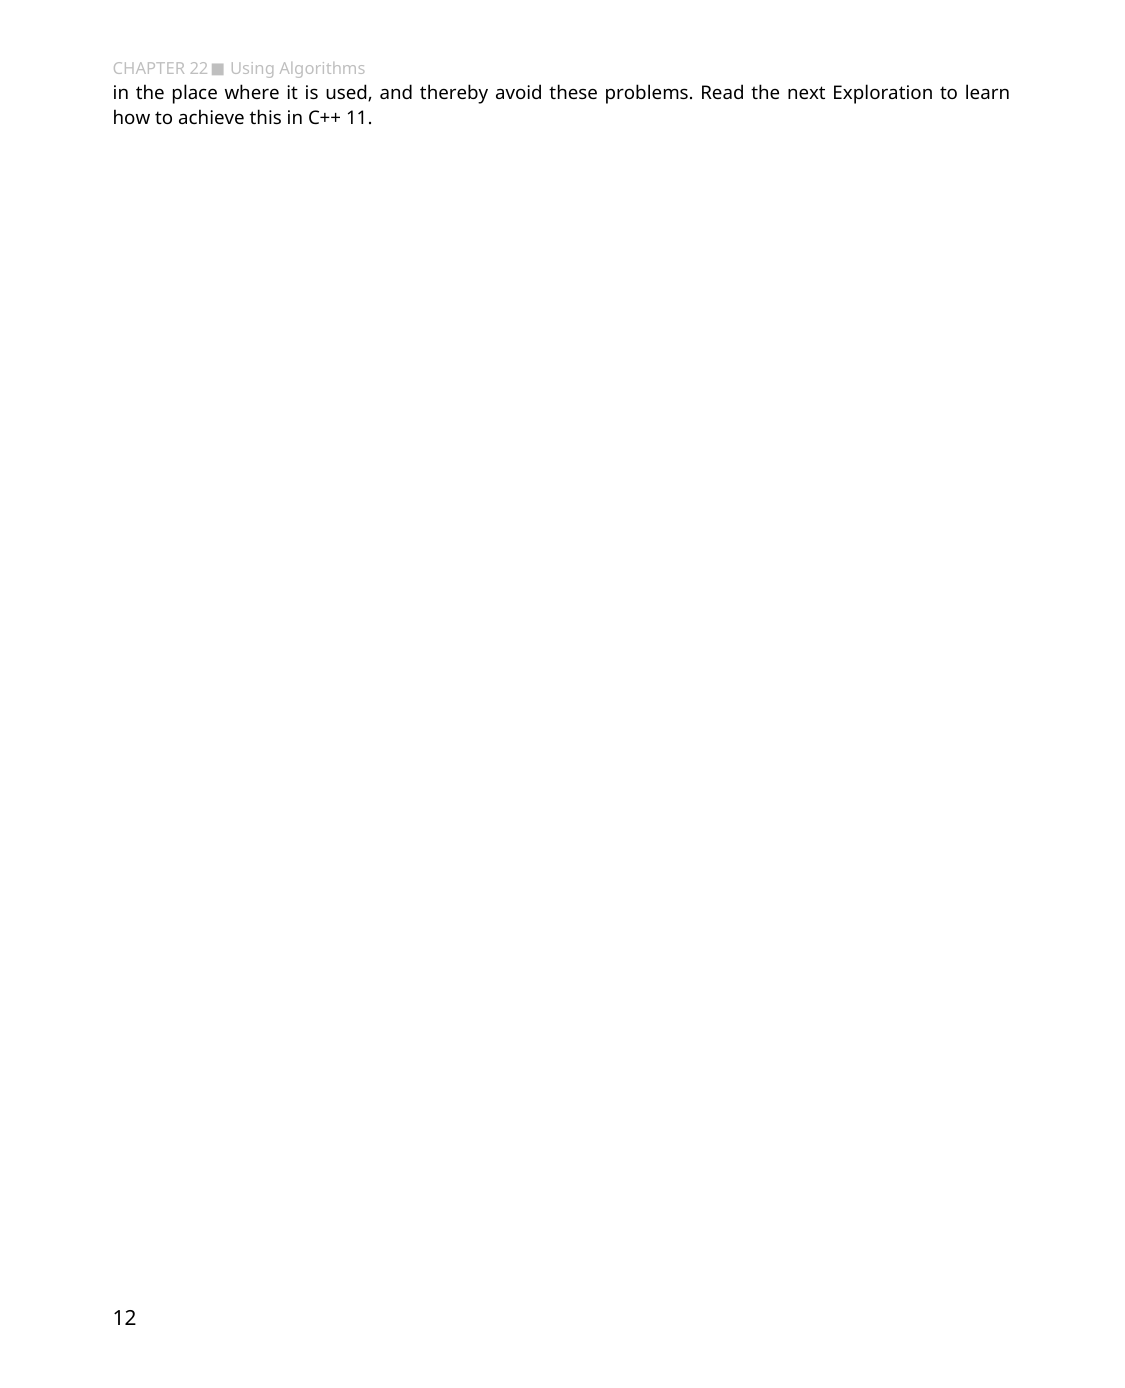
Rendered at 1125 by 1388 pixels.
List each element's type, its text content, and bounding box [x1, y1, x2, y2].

text in the place where it is used, and thereby avoid these problems. Read the next Exploration to learn how to achieve this in C++ 11. [112, 79, 1012, 130]
